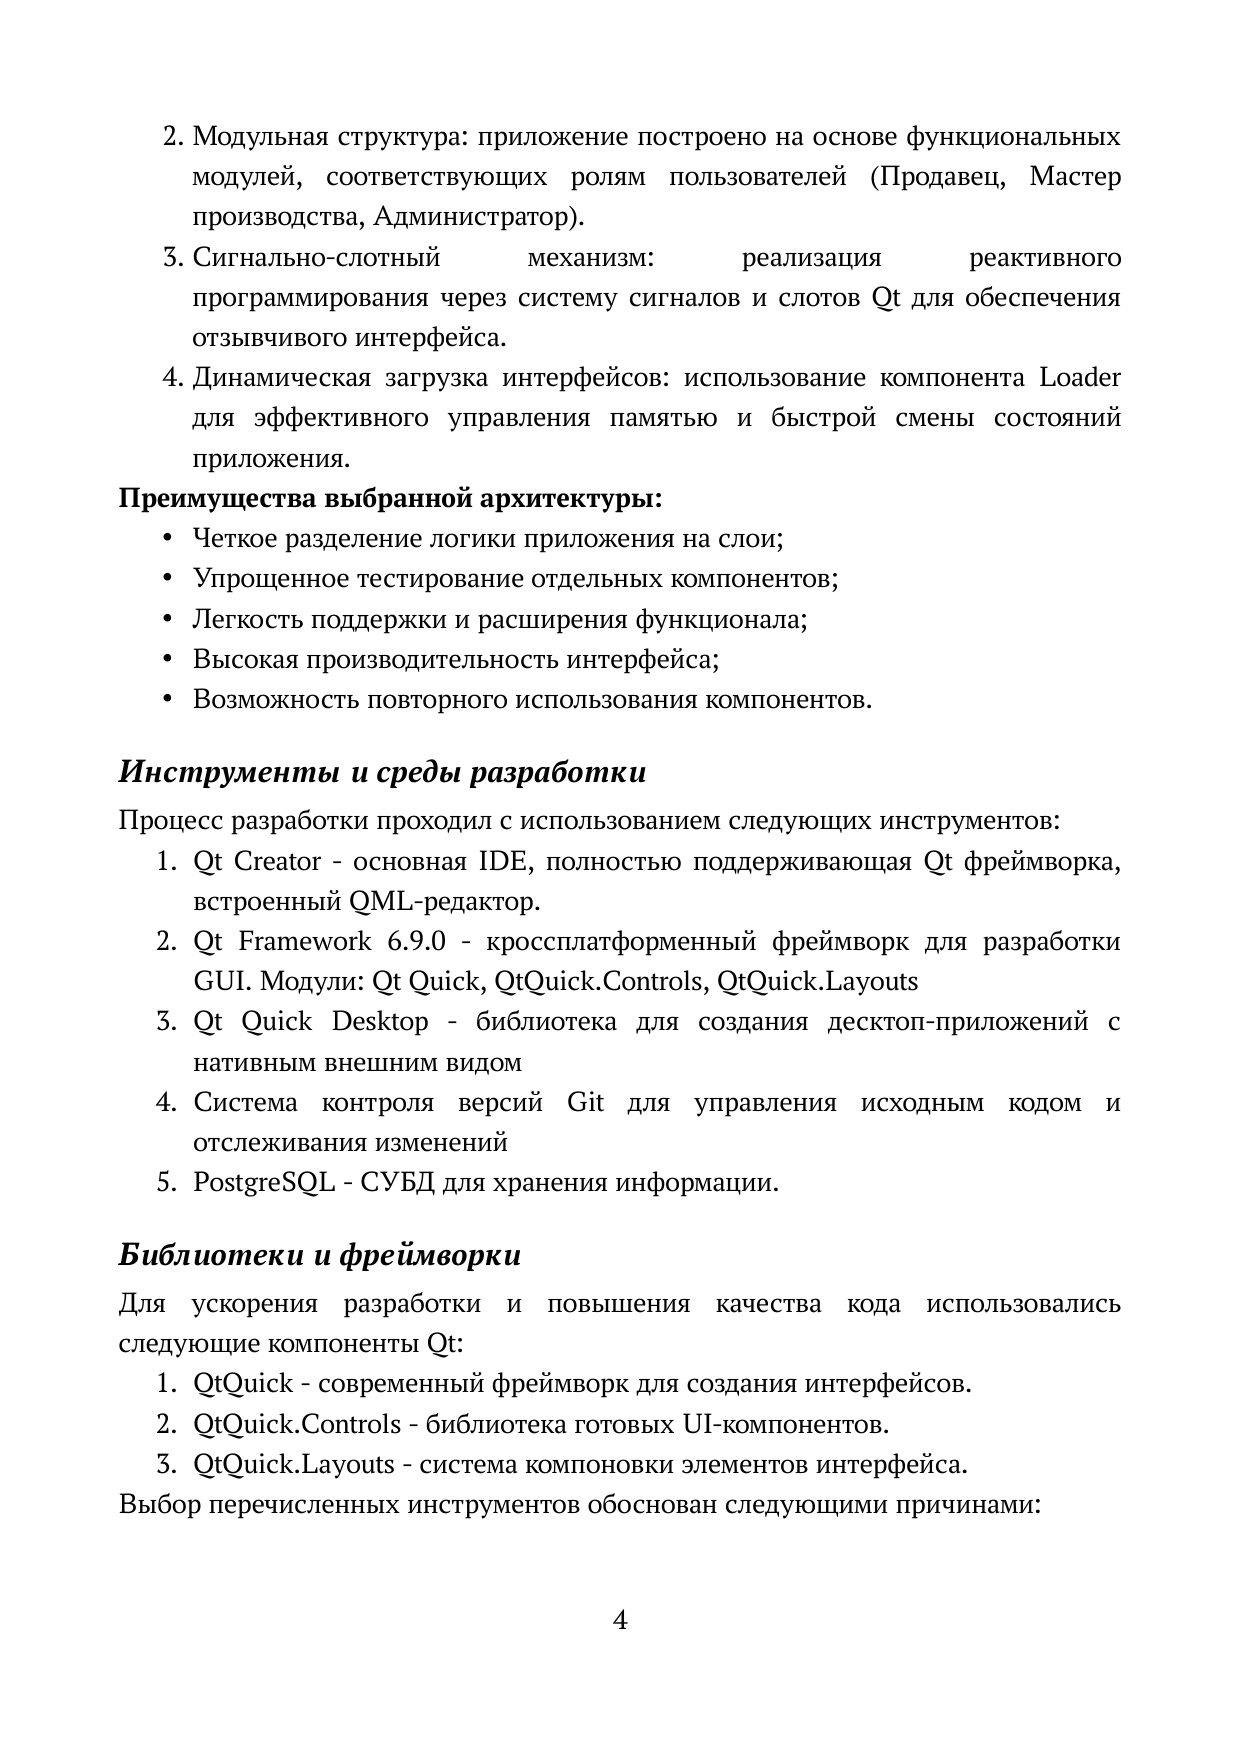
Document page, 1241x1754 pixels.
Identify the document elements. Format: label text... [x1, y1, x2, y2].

list QtQuick - современный фреймворк для создания интерфейсов. [156, 1366, 1122, 1399]
text Выбор перечисленных инструментов обоснован следующими причинами: [118, 1486, 1122, 1520]
list Qt Quick Desktop - библиотека для создания десктоп-приложений с нативным внешним видом [156, 1003, 1122, 1077]
list Qt Creator - основная IDE, полностью поддерживающая Qt фреймворка, встроенный QML-редактор. [156, 843, 1122, 916]
text Для ускорения разработки и повышения качества кода использовались следующие компоненты Qt: [118, 1285, 1122, 1359]
subtitle Библиотеки и фреймворки [118, 1234, 1122, 1273]
list QtQuick.Layouts - система компоновки элементов интерфейса. [156, 1446, 1122, 1479]
subtitle Инструменты и среды разработки [118, 751, 1122, 790]
list Легкость поддержки и расширения функционала; [162, 601, 1122, 634]
text Процесс разработки проходил с использованием следующих инструментов: [118, 802, 1122, 836]
list Возможность повторного использования компонентов. [162, 681, 1122, 715]
list Четкое разделение логики приложения на слои; [162, 520, 1122, 554]
text Преимущества выбранной архитектуры: [118, 480, 1122, 513]
list Сигнально-слотный механизм: реализация реактивного программирования через систему сигналов и слотов Qt для обеспечения отзывчивого интерфейса. [162, 239, 1122, 353]
list Qt Framework 6.9.0 - кроссплатформенный фреймворк для разработки GUI. Модули: Qt Quick, QtQuick.Controls, QtQuick.Layouts [156, 923, 1122, 997]
list Упрощенное тестирование отдельных компонентов; [162, 561, 1122, 594]
list Модульная структура: приложение построено на основе функциональных модулей, соответствующих ролям пользователей (Продавец, Мастер производства, Администратор). [162, 118, 1122, 232]
list PostgreSQL - СУБД для хранения информации. [156, 1164, 1122, 1198]
list Система контроля версий Git для управления исходным кодом и отслеживания изменений [156, 1084, 1122, 1158]
list Высокая производительность интерфейса; [162, 641, 1122, 675]
list Динамическая загрузка интерфейсов: использование компонента Loader для эффективного управления памятью и быстрой смены состояний приложения. [162, 359, 1122, 473]
list QtQuick.Controls - библиотека готовых UI-компонентов. [156, 1406, 1122, 1439]
